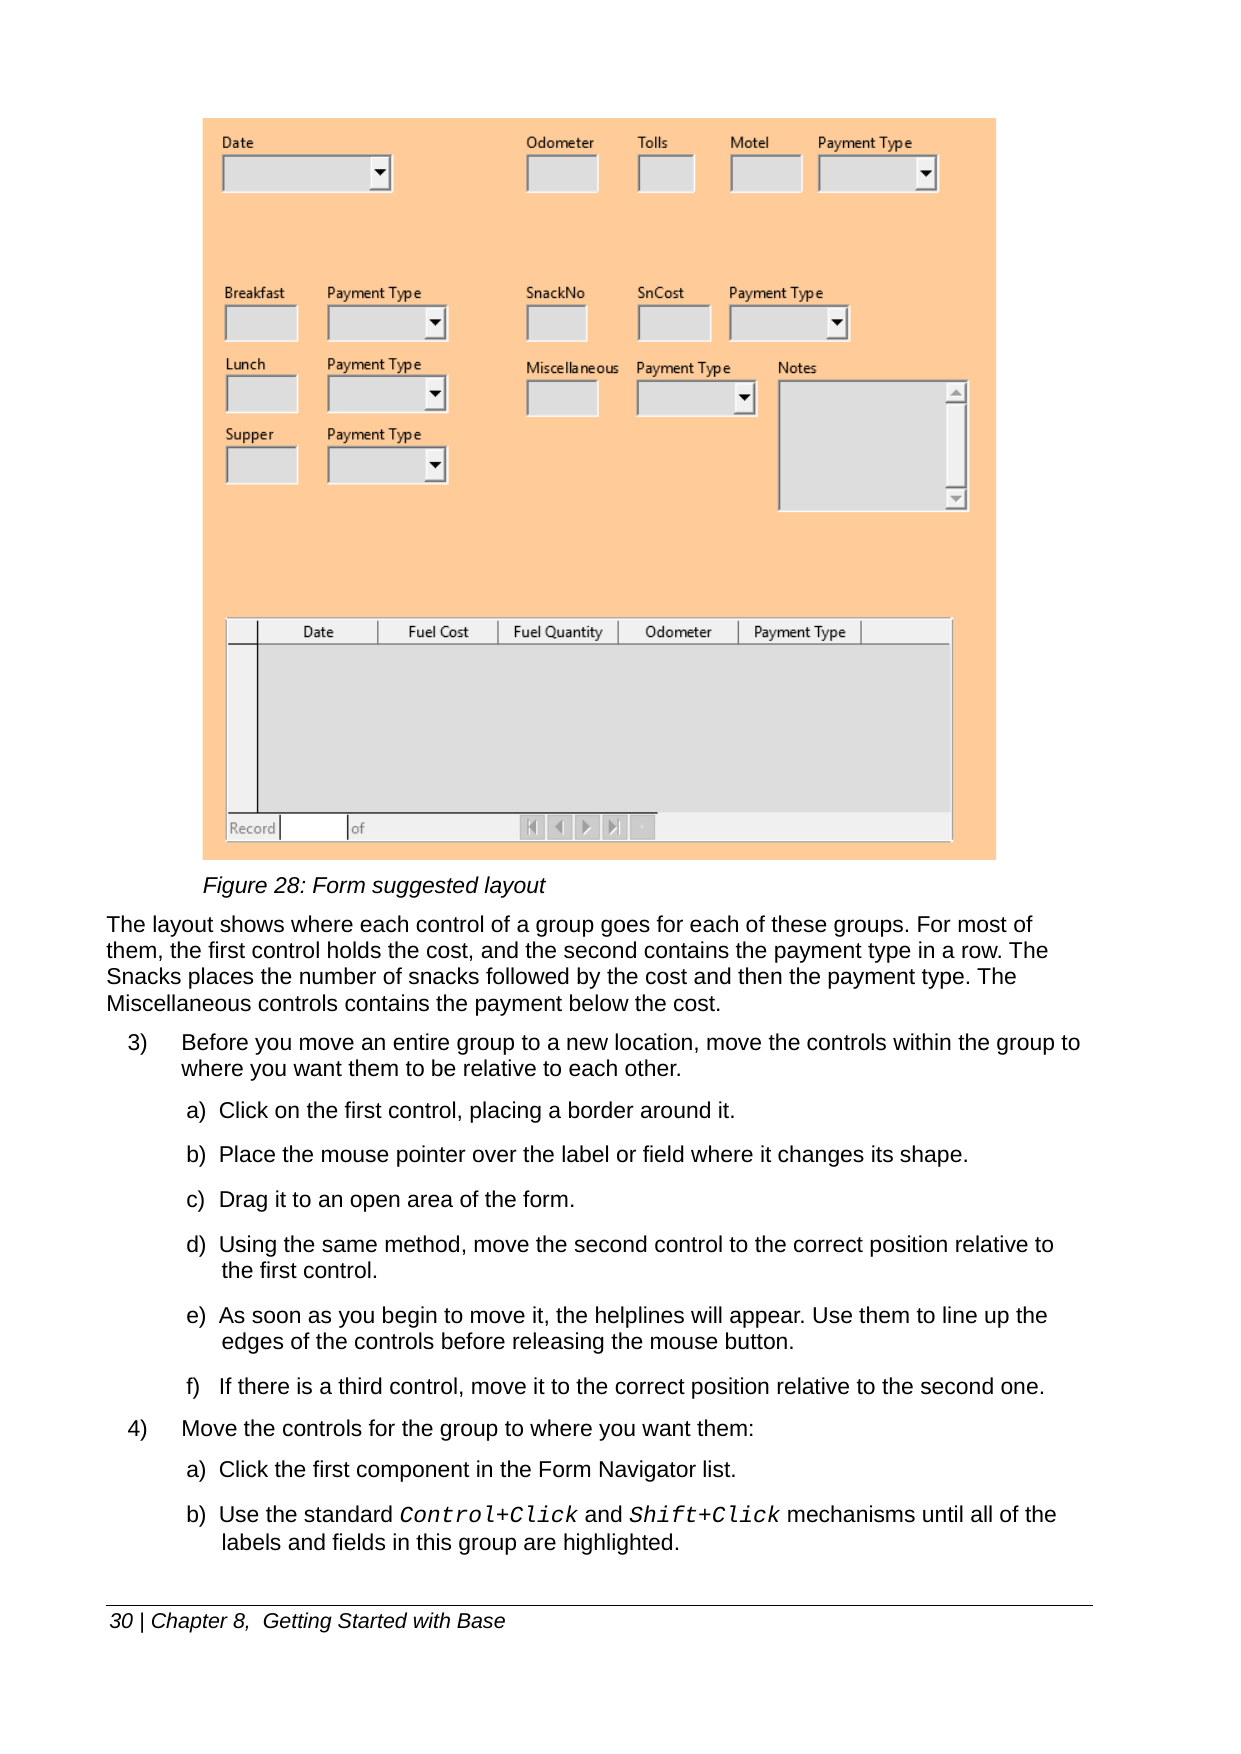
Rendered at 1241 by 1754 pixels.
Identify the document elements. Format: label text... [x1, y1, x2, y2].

list Drag it to an open area of the form. [183, 1183, 1093, 1215]
text Figure 28: Form suggested layout [203, 872, 996, 898]
list Place the mouse pointer over the label or field where it changes its shape. [183, 1138, 1093, 1171]
list As soon as you begin to move it, the helplines will appear. Use them to line up the edges of the controls before releasing the mouse button. [183, 1299, 1093, 1357]
list Click the first component in the Form Navigator list. [183, 1453, 1093, 1486]
list Click on the first control, placing a border around it. [183, 1094, 1093, 1126]
list Move the controls for the group to where you want them: [148, 1414, 1093, 1441]
list Use the standard Control+Click and Shift+Click mechanisms until all of the labels and fields in this group are highlighted. [183, 1498, 1093, 1558]
list Before you move an entire group to a new location, move the controls within the group to where you want them to be relative to each other. [148, 1028, 1093, 1081]
list If there is a third control, move it to the correct position relative to the second one. [183, 1370, 1093, 1402]
text The layout shows where each control of a group goes for each of these groups. For most of them, the first control holds the cost, and the second contains the payment type in a row. The Snacks places the number of snacks followed by the cost and then the payment type. The Miscellaneous controls contains the payment below the cost. [106, 911, 1093, 1016]
picture [202, 118, 997, 860]
list Using the same method, move the second control to the correct position relative to the first control. [183, 1228, 1093, 1286]
